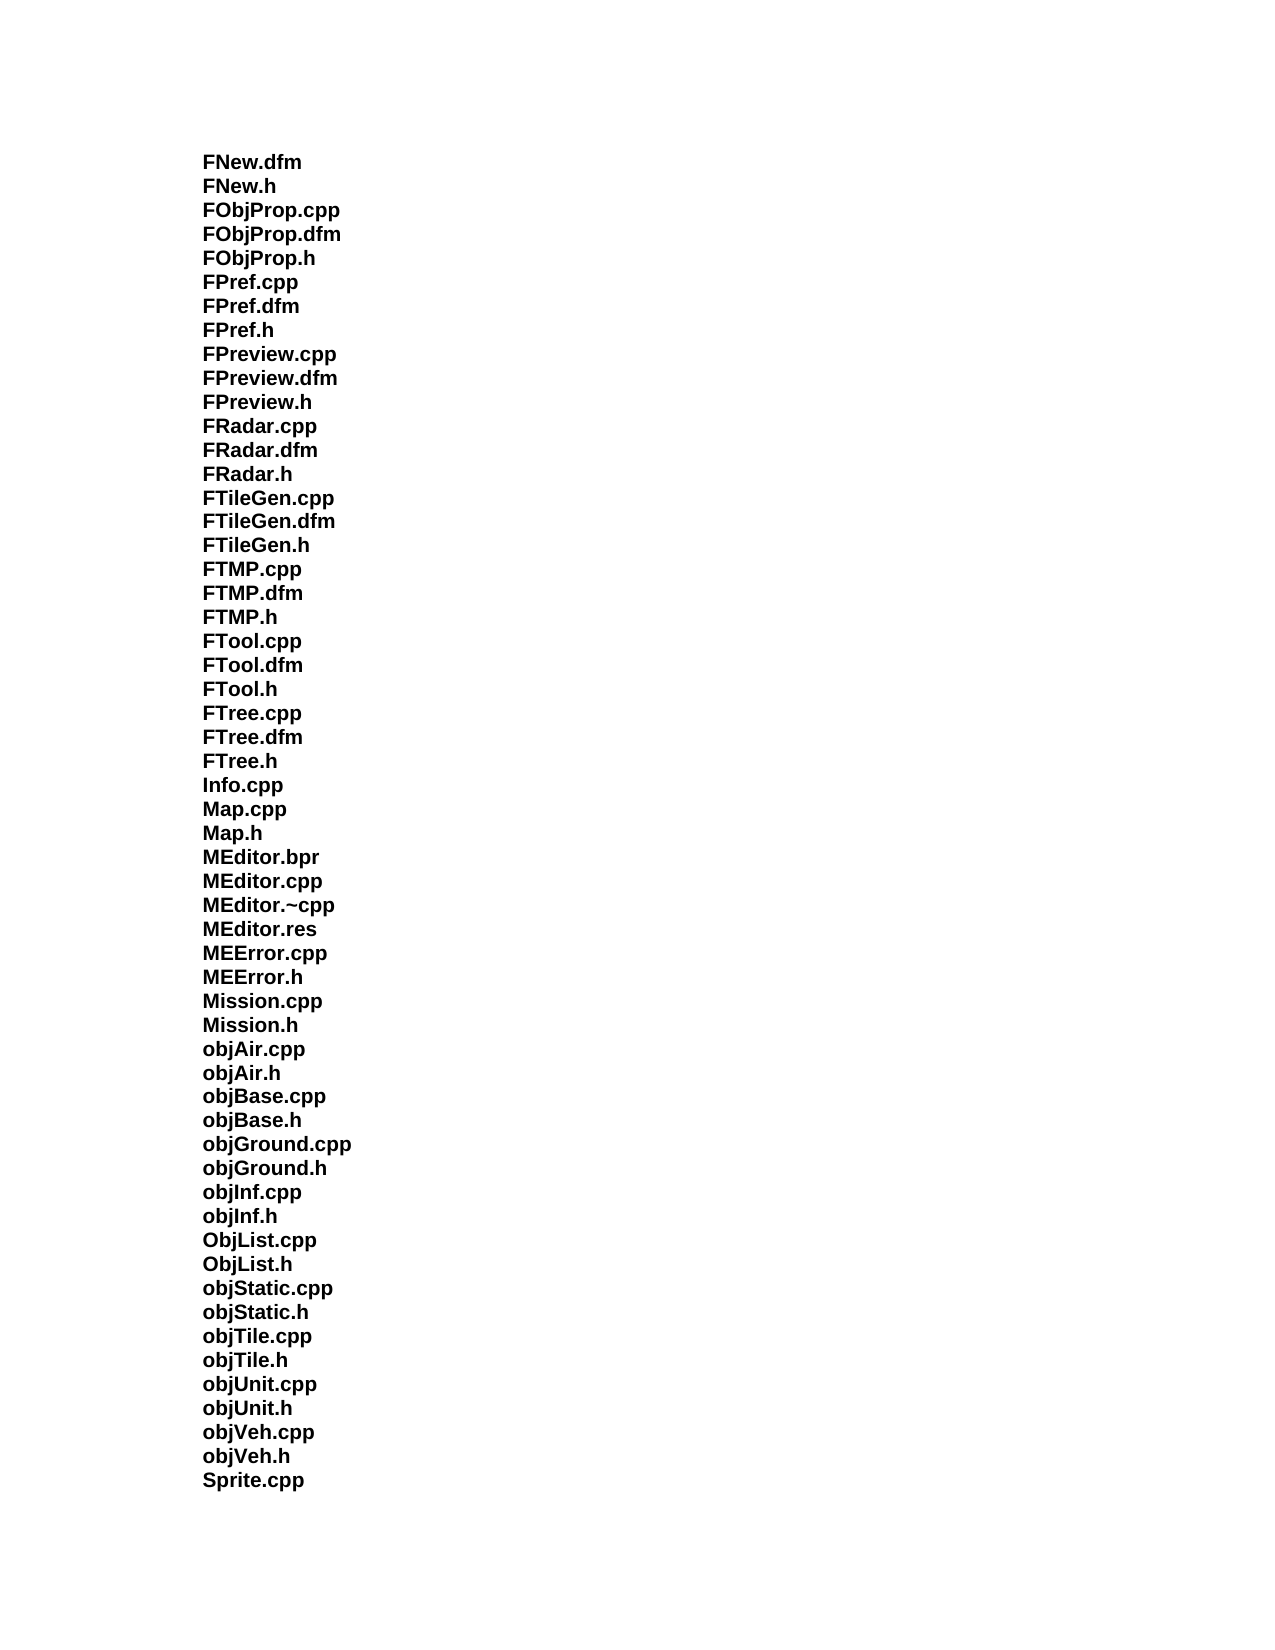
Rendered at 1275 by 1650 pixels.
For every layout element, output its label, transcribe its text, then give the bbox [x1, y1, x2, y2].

text FObjProp.dfm [202, 222, 1072, 246]
text FTMP.dfm [202, 581, 1072, 605]
text objGround.cpp [202, 1132, 1072, 1156]
text FTree.h [202, 749, 1072, 773]
text FRadar.cpp [202, 413, 1072, 437]
text FTool.dfm [202, 653, 1072, 677]
text FPreview.cpp [202, 342, 1072, 366]
text objAir.h [202, 1060, 1072, 1084]
text MEditor.~cpp [202, 893, 1072, 917]
text ObjList.cpp [202, 1228, 1072, 1252]
text objTile.h [202, 1348, 1072, 1372]
text FTileGen.dfm [202, 509, 1072, 533]
text MEditor.cpp [202, 869, 1072, 893]
text objUnit.cpp [202, 1372, 1072, 1396]
text objUnit.h [202, 1396, 1072, 1420]
text objTile.cpp [202, 1324, 1072, 1348]
text FTMP.h [202, 605, 1072, 629]
text MEditor.bpr [202, 845, 1072, 869]
text FPref.cpp [202, 270, 1072, 294]
text FTileGen.cpp [202, 485, 1072, 509]
text FPref.h [202, 318, 1072, 342]
text objGround.h [202, 1156, 1072, 1180]
text MEditor.res [202, 917, 1072, 941]
text FNew.dfm [202, 150, 1072, 174]
text Mission.cpp [202, 988, 1072, 1012]
text FPreview.h [202, 389, 1072, 413]
text FTileGen.h [202, 533, 1072, 557]
text objInf.cpp [202, 1180, 1072, 1204]
text objInf.h [202, 1204, 1072, 1228]
text Map.cpp [202, 797, 1072, 821]
text FObjProp.cpp [202, 198, 1072, 222]
text FPreview.dfm [202, 366, 1072, 389]
text FTMP.cpp [202, 557, 1072, 581]
text FTree.cpp [202, 701, 1072, 725]
text FRadar.dfm [202, 437, 1072, 461]
text ObjList.h [202, 1252, 1072, 1276]
text objStatic.h [202, 1300, 1072, 1324]
text FTree.dfm [202, 725, 1072, 749]
text Map.h [202, 821, 1072, 845]
text FTool.h [202, 677, 1072, 701]
text objVeh.cpp [202, 1420, 1072, 1444]
text FNew.h [202, 174, 1072, 198]
text objAir.cpp [202, 1036, 1072, 1060]
text FPref.dfm [202, 294, 1072, 318]
text objVeh.h [202, 1444, 1072, 1468]
text FTool.cpp [202, 629, 1072, 653]
text objStatic.cpp [202, 1276, 1072, 1300]
text FRadar.h [202, 461, 1072, 485]
text MEError.cpp [202, 941, 1072, 964]
text Info.cpp [202, 773, 1072, 797]
text FObjProp.h [202, 246, 1072, 270]
text MEError.h [202, 964, 1072, 988]
text objBase.cpp [202, 1084, 1072, 1108]
text Sprite.cpp [202, 1468, 1072, 1492]
text Mission.h [202, 1012, 1072, 1036]
text objBase.h [202, 1108, 1072, 1132]
